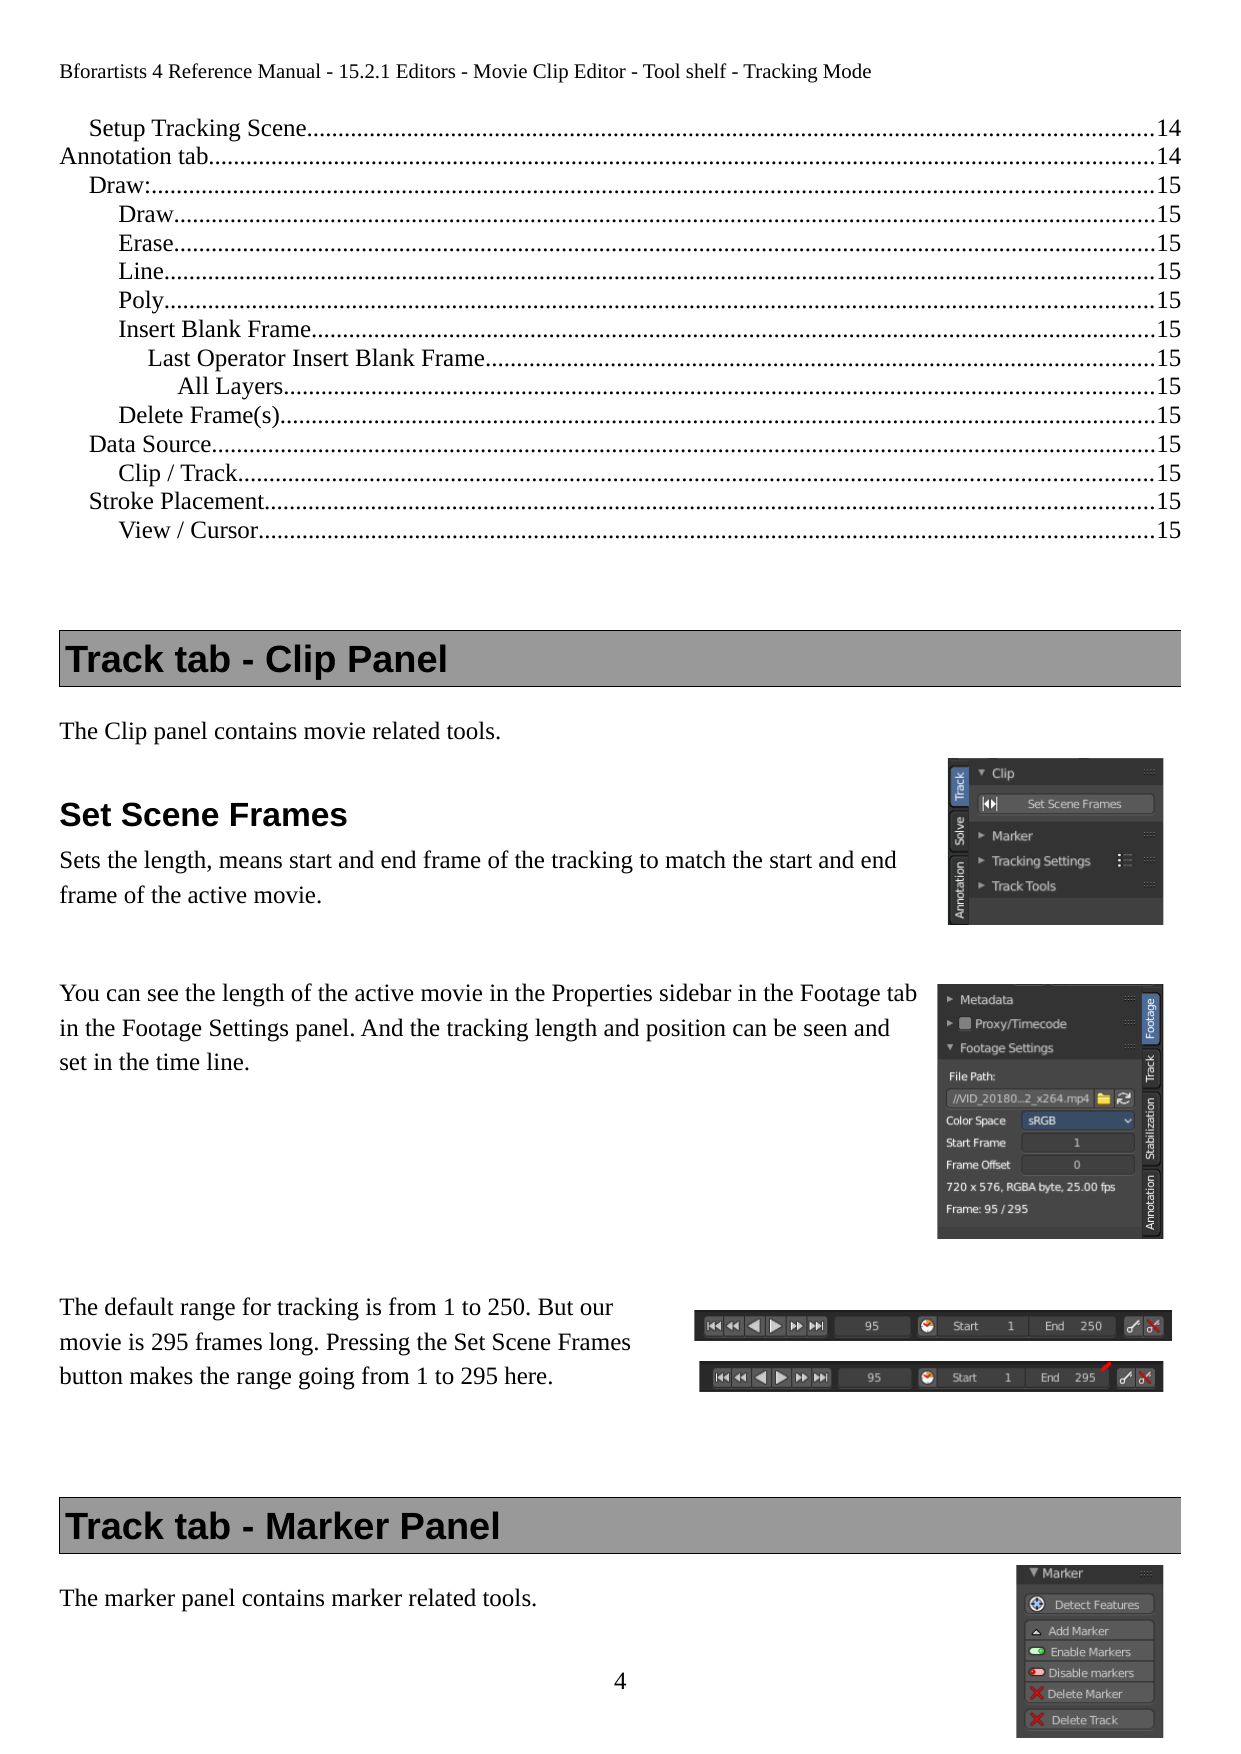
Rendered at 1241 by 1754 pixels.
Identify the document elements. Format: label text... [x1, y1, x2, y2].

text Draw: 15 [88, 170, 1181, 199]
text Erase 15 [118, 228, 1181, 256]
picture [694, 1310, 1172, 1341]
text All Layers 15 [177, 371, 1181, 400]
text Delete Frame(s) 15 [118, 400, 1181, 429]
text Data Source 15 [88, 429, 1181, 458]
text Insert Blank Frame 15 [118, 314, 1181, 343]
subtitle [1164, 794, 1181, 833]
text Stroke Placement 15 [88, 486, 1181, 515]
text Annotation tab 14 [59, 141, 1181, 170]
picture [947, 758, 1164, 925]
text Draw 15 [118, 199, 1181, 228]
picture [699, 1361, 1164, 1392]
text The marker panel contains marker related tools. [59, 1583, 1016, 1611]
picture [1016, 1565, 1164, 1738]
text Setup Tracking Scene 14 [88, 113, 1181, 141]
table_header Track tab - Clip Panel [60, 631, 1181, 686]
text The default range for tracking is from 1 to 250. But our movie is 295 frames long. Pressing the Set Scene Frames button makes the range going from 1 to 295 here. [59, 1292, 1181, 1390]
table_header Track tab - Marker Panel [60, 1498, 1181, 1553]
text Sets the length, means start and end frame of the tracking to match the start and end frame of the active movie. [59, 846, 947, 909]
text View / Cursor 15 [118, 515, 1181, 544]
text Clip / Track 15 [118, 458, 1181, 486]
text Poly 15 [118, 285, 1181, 314]
text Line 15 [118, 256, 1181, 285]
text The Clip panel contains movie related tools. [59, 716, 1181, 745]
text You can see the length of the active movie in the Properties sidebar in the Footage tab in the Footage Settings panel. And the tracking length and position can be seen and set in the time line. [59, 978, 1181, 1076]
subtitle Set Scene Frames [59, 794, 947, 833]
text Last Operator Insert Blank Frame 15 [147, 343, 1181, 371]
picture [937, 984, 1164, 1239]
